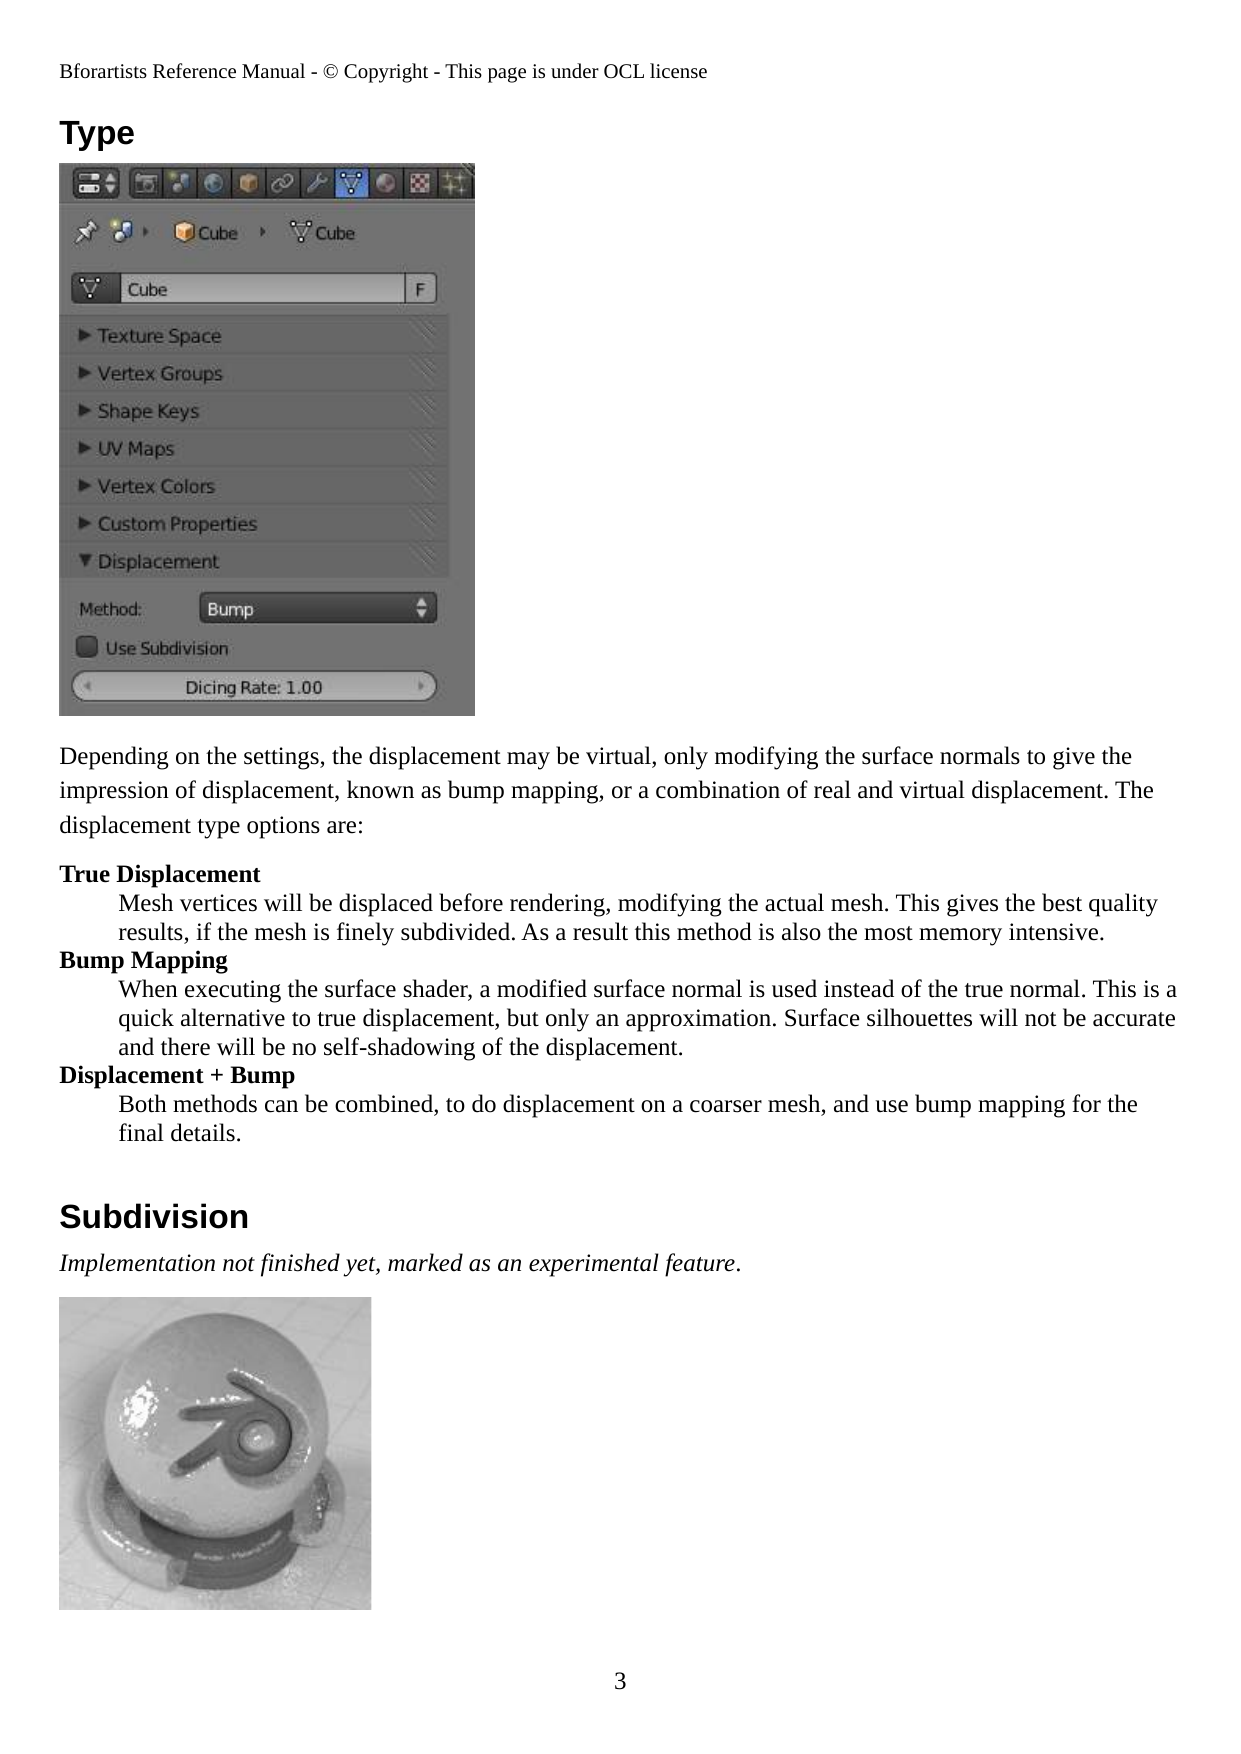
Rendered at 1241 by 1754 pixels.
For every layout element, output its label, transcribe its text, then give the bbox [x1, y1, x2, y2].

picture [59, 1297, 372, 1610]
subtitle Subdivision [59, 1197, 1181, 1236]
subtitle Bump Mapping [59, 945, 1181, 974]
list When executing the surface shader, a modified surface normal is used instead of the true normal. This is a quick alternative to true displacement, but only an approximation. Surface silhouettes will not be accurate and there will be no self-shadowing of the displacement. [118, 974, 1181, 1060]
picture [59, 163, 475, 716]
subtitle Displacement + Bump [59, 1060, 1181, 1089]
list Mesh vertices will be displaced before rendering, modifying the actual mesh. This gives the best quality results, if the mesh is finely subdivided. As a result this method is also the most memory intensive. [118, 888, 1181, 945]
list Both methods can be combined, to do displacement on a coarser mesh, and use bump mapping for the final details. [118, 1089, 1181, 1147]
text Depending on the settings, the displacement may be virtual, only modifying the surface normals to give the impression of displacement, known as bump mapping, or a combination of real and virtual displacement. The displacement type options are: [59, 741, 1181, 839]
subtitle Type [59, 113, 1181, 151]
text Implementation not finished yet, marked as an experimental feature. [59, 1248, 1181, 1277]
subtitle True Displacement [59, 859, 1181, 888]
